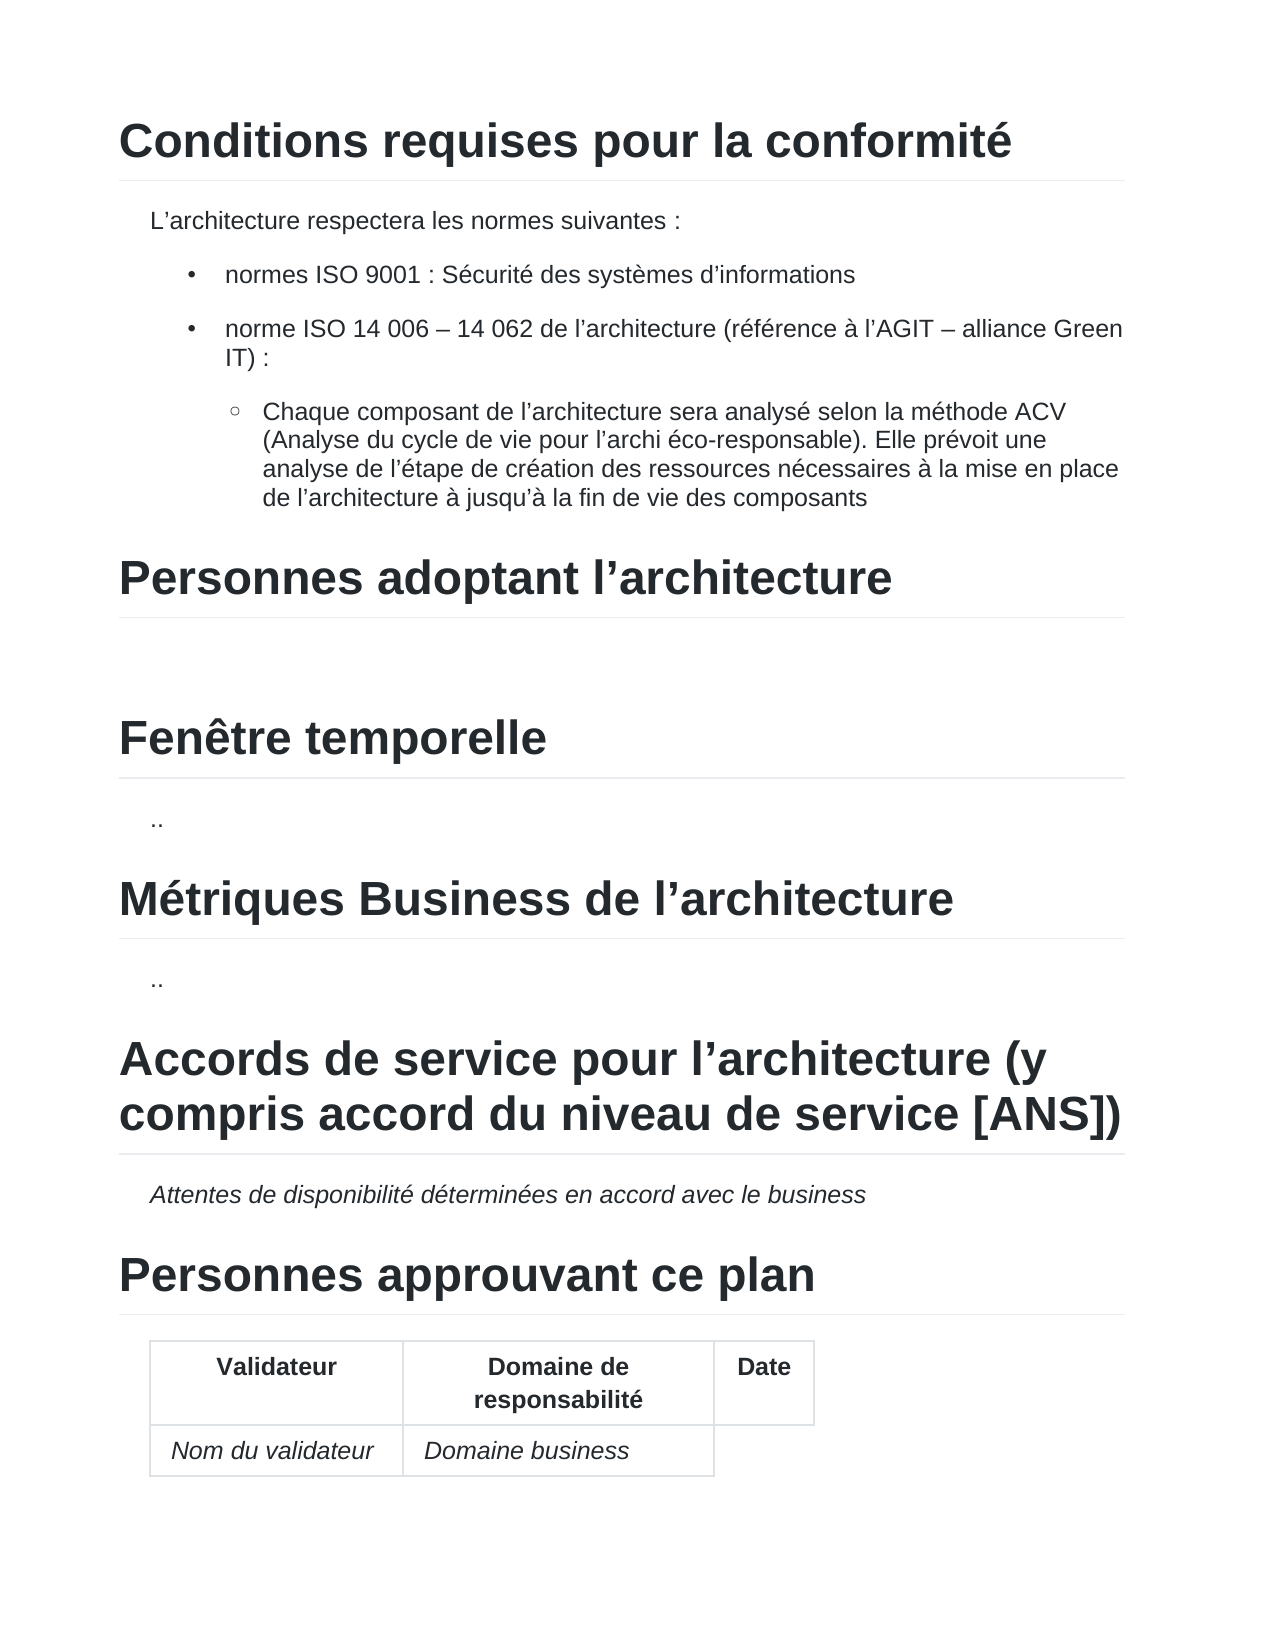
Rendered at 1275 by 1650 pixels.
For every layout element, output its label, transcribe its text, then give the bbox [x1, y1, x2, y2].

table_cell Nom du validateur [151, 1426, 402, 1475]
table_cell [715, 1426, 814, 1475]
table_header Date [715, 1342, 813, 1424]
subtitle Personnes adoptant l’architecture [119, 549, 1125, 617]
text L’architecture respectera les normes suivantes : [150, 206, 1125, 235]
subtitle Personnes approuvant ce plan [119, 1246, 1125, 1314]
text .. [150, 964, 1125, 993]
table_header Validateur [151, 1342, 402, 1424]
subtitle Accords de service pour l’architecture (y compris accord du niveau de service [ANS]) [119, 1030, 1125, 1153]
text Attentes de disponibilité déterminées en accord avec le business [150, 1180, 1125, 1208]
table_cell Domaine business [404, 1426, 713, 1475]
subtitle Fenêtre temporelle [119, 709, 1125, 777]
list normes ISO 9001 : Sécurité des systèmes d’informations [187, 260, 1125, 289]
subtitle Métriques Business de l’architecture [119, 870, 1125, 938]
subtitle Conditions requises pour la conformité [119, 112, 1125, 180]
list norme ISO 14 006 – 14 062 de l’architecture (référence à l’AGIT – alliance Green IT) : [187, 314, 1125, 372]
text .. [150, 804, 1125, 832]
table_header Domaine de responsabilité [404, 1342, 713, 1424]
list Chaque composant de l’architecture sera analysé selon la méthode ACV (Analyse du cycle de vie pour l’archi éco-responsable). Elle prévoit une analyse de l’étape de création des ressources nécessaires à la mise en place de l’architecture à jusqu’à la fin de vie des composants [225, 397, 1125, 512]
